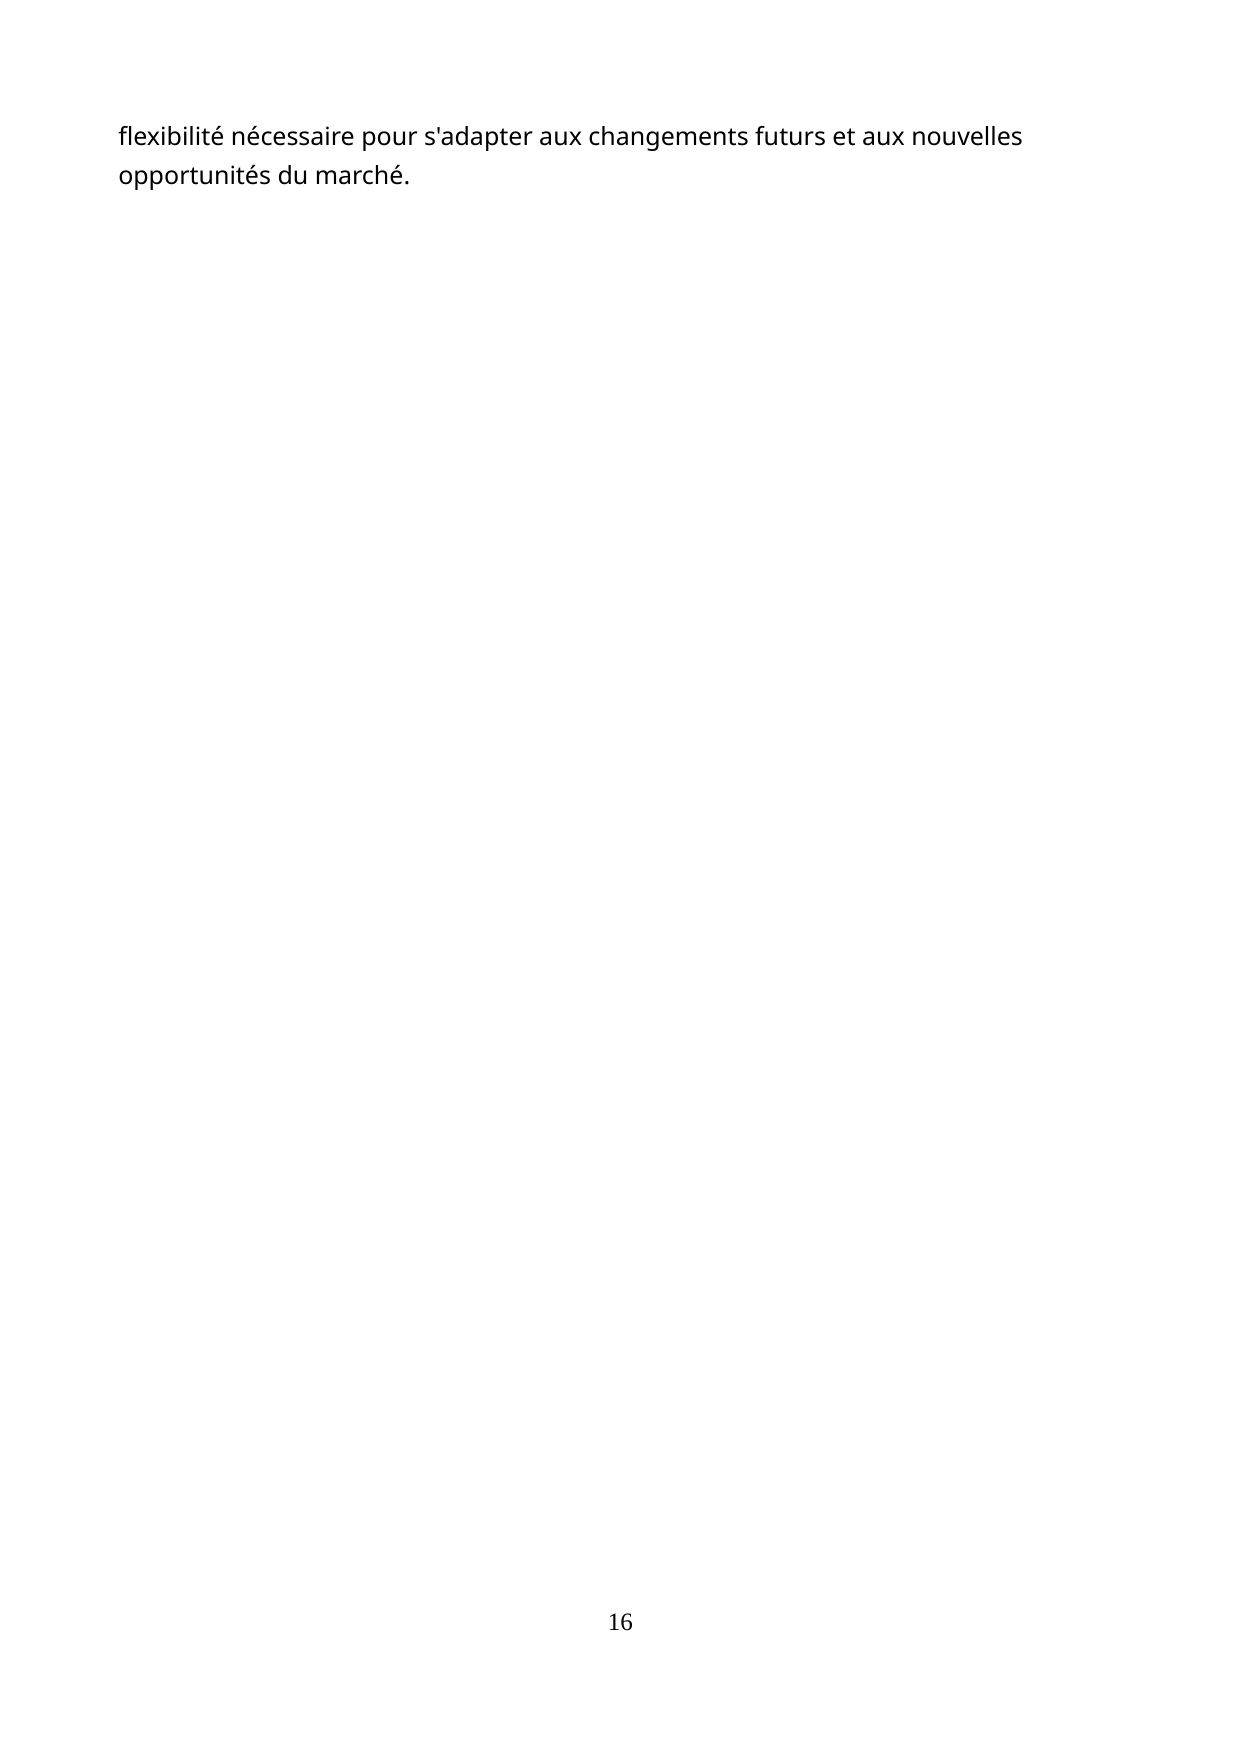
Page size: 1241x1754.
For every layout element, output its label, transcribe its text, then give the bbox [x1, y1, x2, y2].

text flexibilité nécessaire pour s'adapter aux changements futurs et aux nouvelles opportunités du marché. [118, 118, 1122, 191]
